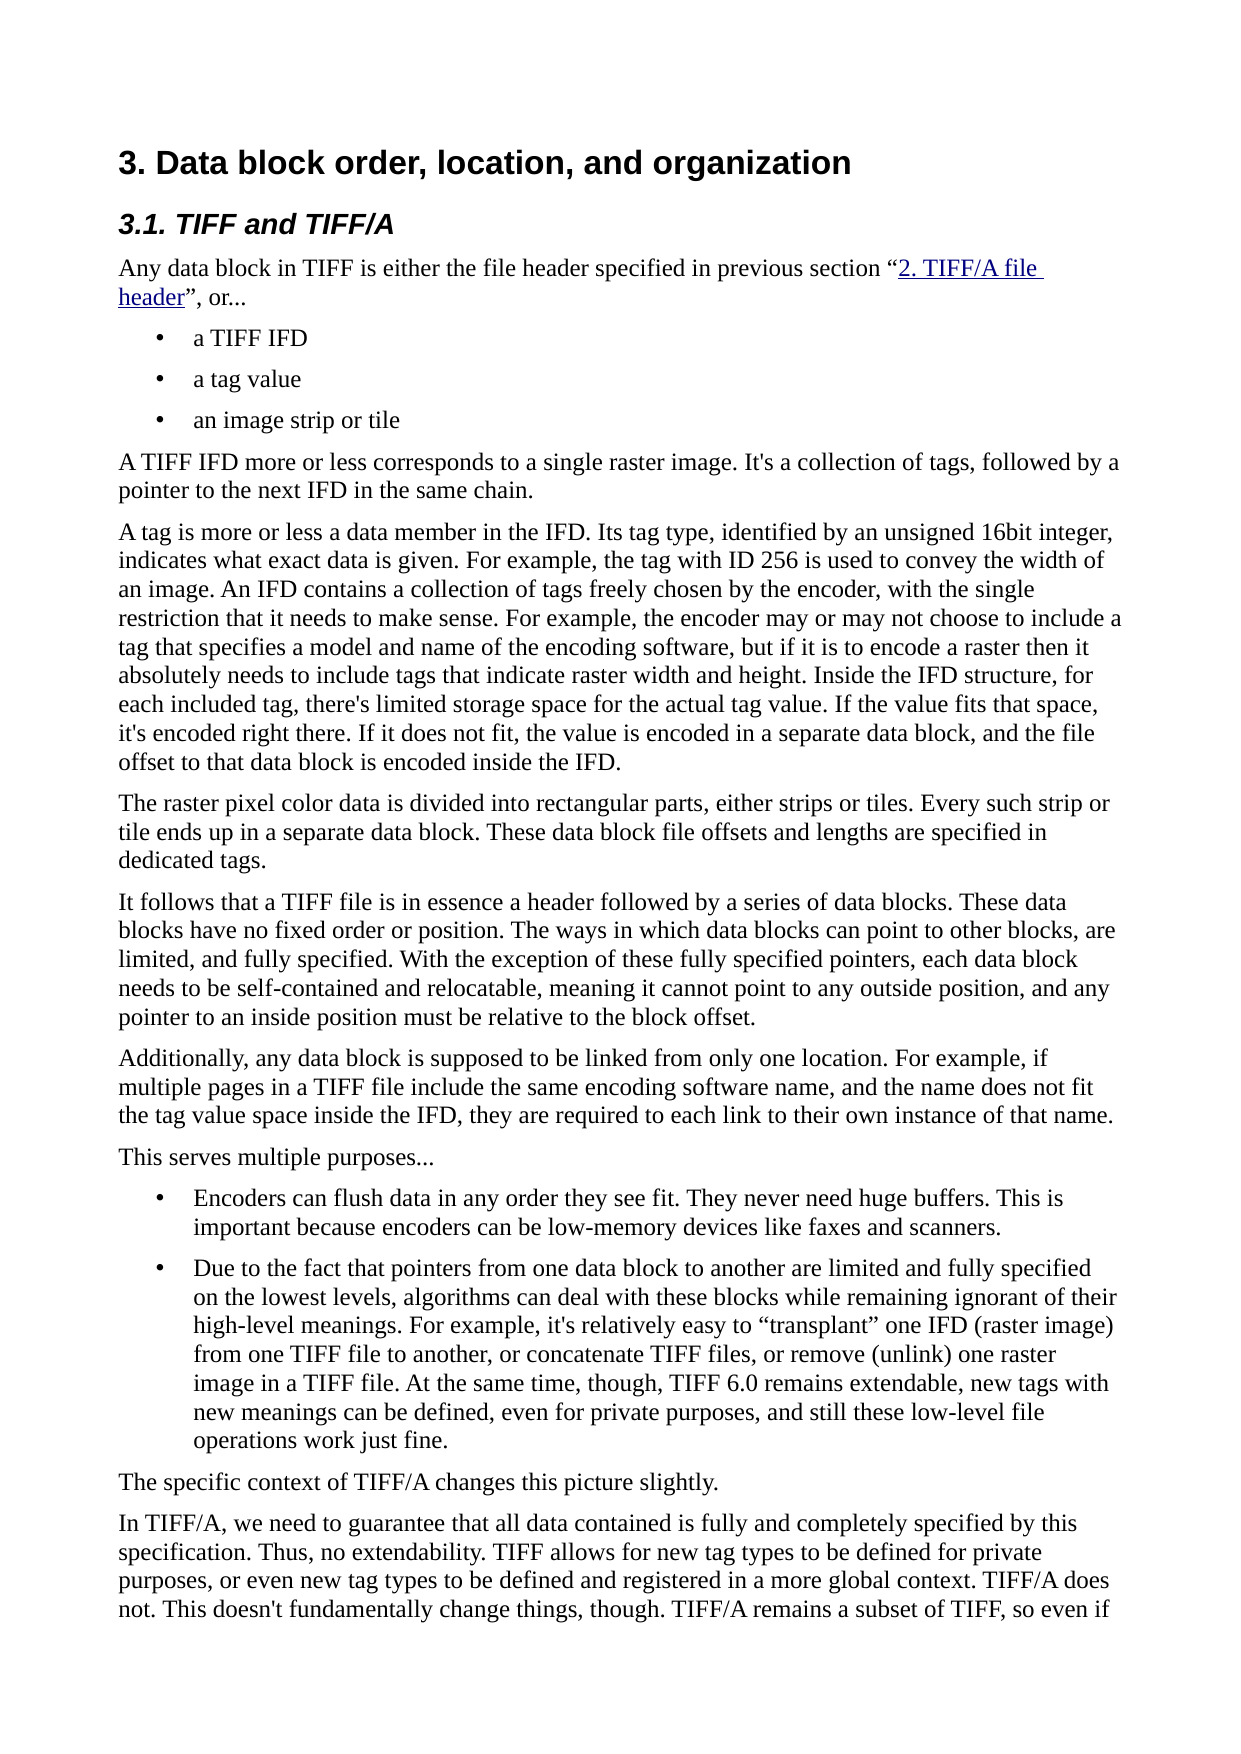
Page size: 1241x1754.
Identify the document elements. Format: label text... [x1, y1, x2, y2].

subtitle Any data block in TIFF is either the file header specified in previous section “2. TIFF/A file header”, or... [118, 253, 1122, 310]
subtitle It follows that a TIFF file is in essence a header followed by a series of data blocks. These data blocks have no fixed order or position. The ways in which data blocks can point to other blocks, are limited, and fully specified. With the exception of these fully specified pointers, each data block needs to be self-contained and relocatable, meaning it cannot point to any outside position, and any pointer to an inside position must be relative to the block offset. [118, 887, 1122, 1030]
subtitle A tag is more or less a data member in the IFD. Its tag type, identified by an unsigned 16bit integer, indicates what exact data is given. For example, the tag with ID 256 is used to convey the width of an image. An IFD contains a collection of tags freely chosen by the encoder, with the single restriction that it needs to make sense. For example, the encoder may or may not choose to include a tag that specifies a model and name of the encoding software, but if it is to encode a raster then it absolutely needs to include tags that indicate raster width and height. Inside the IFD structure, for each included tag, there's limited storage space for the actual tag value. If the value fits that space, it's encoded right there. If it does not fit, the value is encoded in a separate data block, and the file offset to that data block is encoded inside the IFD. [118, 517, 1122, 775]
subtitle 3. Data block order, location, and organization [118, 143, 1122, 182]
subtitle The raster pixel color data is divided into rectangular parts, either strips or tiles. Every such strip or tile ends up in a separate data block. These data block file offsets and lengths are specified in dedicated tags. [118, 788, 1122, 874]
subtitle The specific context of TIFF/A changes this picture slightly. [118, 1467, 1122, 1495]
subtitle A TIFF IFD more or less corresponds to a single raster image. It's a collection of tags, followed by a pointer to the next IFD in the same chain. [118, 447, 1122, 504]
subtitle Additionally, any data block is supposed to be linked from only one location. For example, if multiple pages in a TIFF file include the same encoding software name, and the name does not fit the tag value space inside the IFD, they are required to each link to their own instance of that name. [118, 1043, 1122, 1129]
subtitle an image strip or tile [156, 405, 1122, 434]
subtitle 3.1. TIFF and TIFF/A [118, 207, 1122, 240]
subtitle a TIFF IFD [156, 323, 1122, 352]
subtitle Due to the fact that pointers from one data block to another are limited and fully specified on the lowest levels, algorithms can deal with these blocks while remaining ignorant of their high-level meanings. For example, it's relatively easy to “transplant” one IFD (raster image) from one TIFF file to another, or concatenate TIFF files, or remove (unlink) one raster image in a TIFF file. At the same time, though, TIFF 6.0 remains extendable, new tags with new meanings can be defined, even for private purposes, and still these low-level file operations work just fine. [156, 1253, 1122, 1454]
subtitle Encoders can flush data in any order they see fit. They never need huge buffers. This is important because encoders can be low-memory devices like faxes and scanners. [156, 1183, 1122, 1240]
subtitle In TIFF/A, we need to guarantee that all data contained is fully and completely specified by this specification. Thus, no extendability. TIFF allows for new tag types to be defined for private purposes, or even new tag types to be defined and registered in a more global context. TIFF/A does not. This doesn't fundamentally change things, though. TIFF/A remains a subset of TIFF, so even if [118, 1508, 1122, 1623]
subtitle a tag value [156, 364, 1122, 393]
subtitle This serves multiple purposes... [118, 1142, 1122, 1170]
